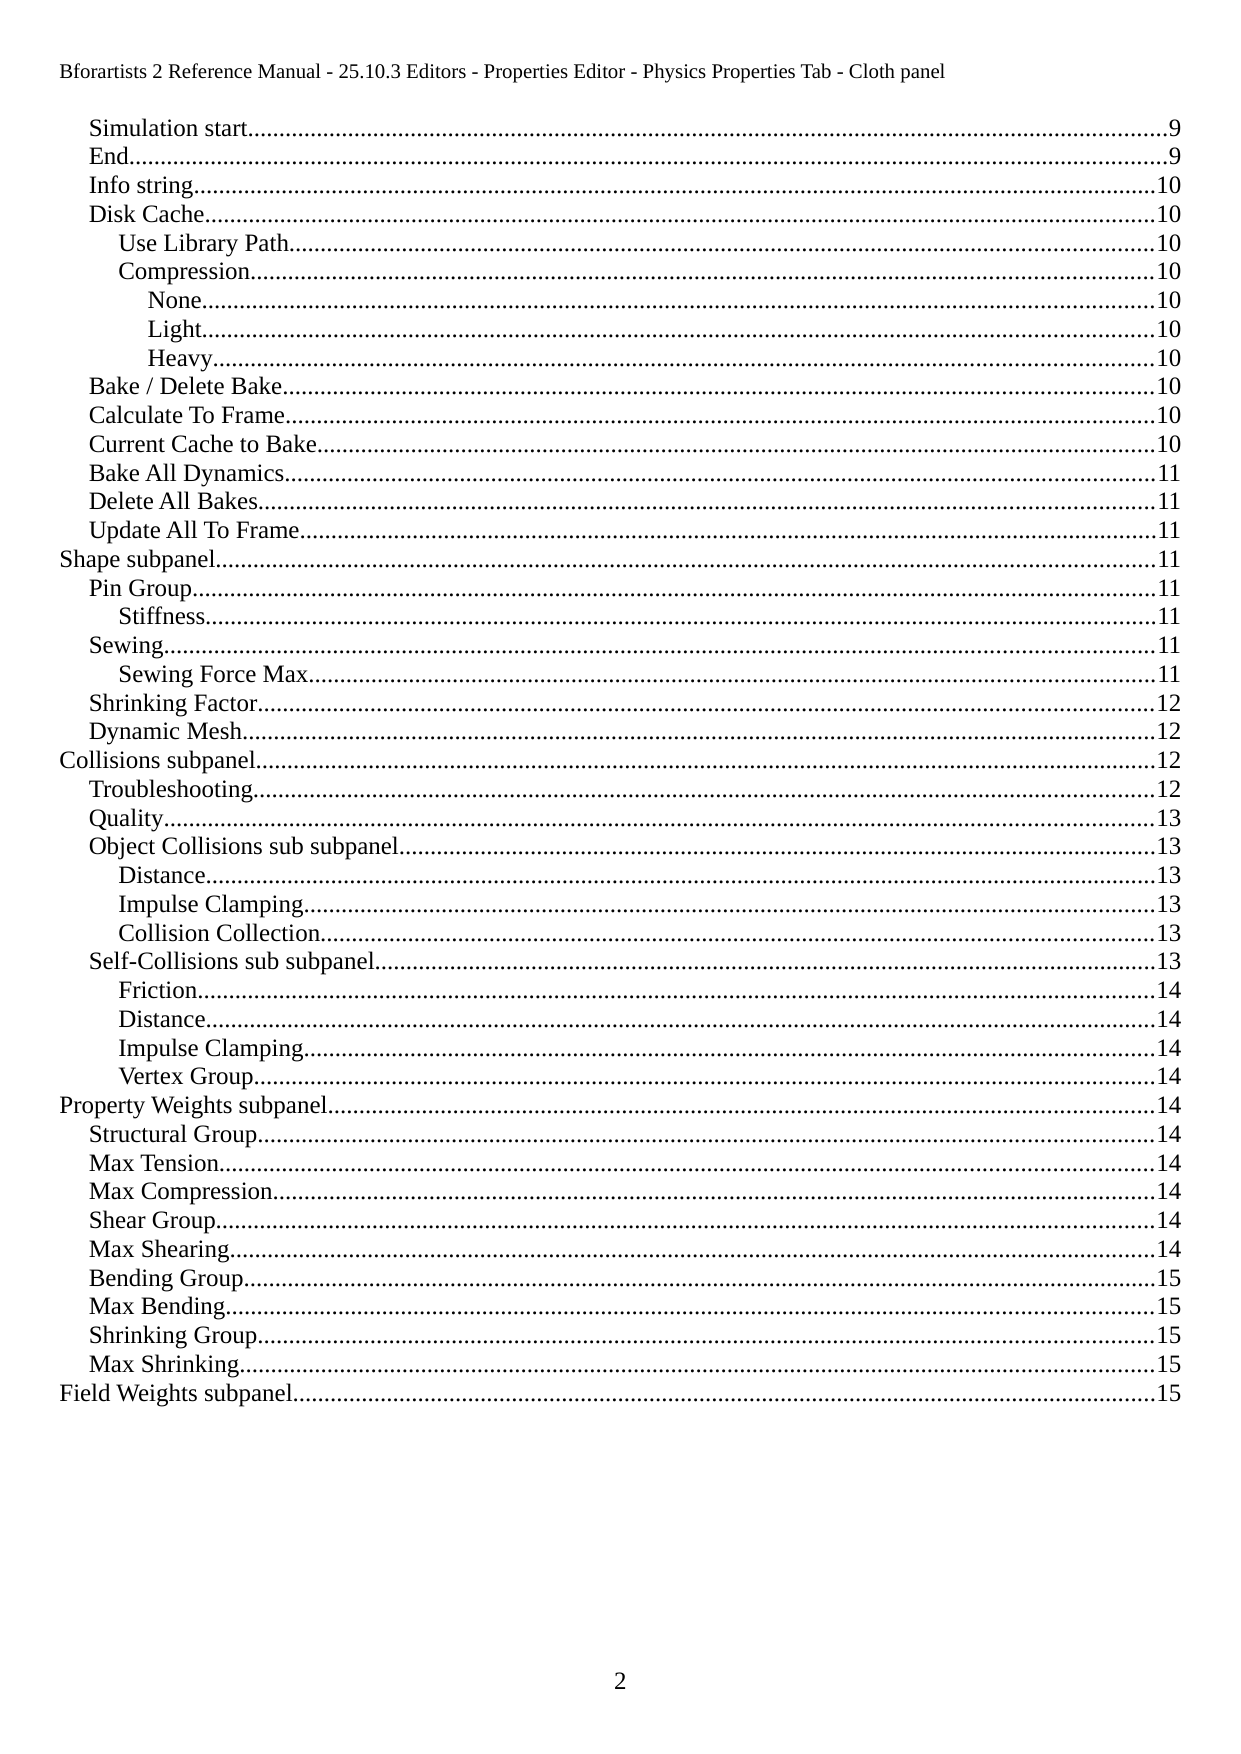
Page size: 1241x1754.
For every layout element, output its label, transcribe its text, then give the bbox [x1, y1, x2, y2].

text Max Compression 14 [88, 1176, 1181, 1205]
text Collision Collection 13 [118, 918, 1181, 946]
text Pin Group 11 [88, 573, 1181, 601]
text Sewing 11 [88, 630, 1181, 659]
text Shrinking Factor 12 [88, 688, 1181, 716]
text Calculate To Frame 10 [88, 400, 1181, 429]
text Disk Cache 10 [88, 199, 1181, 228]
text Quality 13 [88, 803, 1181, 831]
text Troubleshooting 12 [88, 774, 1181, 803]
text Distance 13 [118, 860, 1181, 889]
text Simulation start 9 [88, 113, 1181, 141]
text Property Weights subpanel 14 [59, 1090, 1181, 1119]
text Sewing Force Max 11 [118, 659, 1181, 688]
text Max Shearing 14 [88, 1234, 1181, 1263]
text Distance 14 [118, 1004, 1181, 1033]
text Dynamic Mesh 12 [88, 716, 1181, 745]
text Shape subpanel 11 [59, 544, 1181, 573]
text Stiffness 11 [118, 601, 1181, 630]
text Info string 10 [88, 170, 1181, 199]
text End 9 [88, 141, 1181, 170]
text Bake / Delete Bake 10 [88, 371, 1181, 400]
text Structural Group 14 [88, 1119, 1181, 1148]
text Max Shrinking 15 [88, 1349, 1181, 1378]
text Object Collisions sub subpanel 13 [88, 831, 1181, 860]
text Bake All Dynamics 11 [88, 458, 1181, 486]
text Heavy 10 [147, 343, 1181, 371]
text Friction 14 [118, 975, 1181, 1004]
text Max Tension 14 [88, 1148, 1181, 1176]
text Compression 10 [118, 256, 1181, 285]
text Impulse Clamping 14 [118, 1033, 1181, 1061]
text None 10 [147, 285, 1181, 314]
text Current Cache to Bake 10 [88, 429, 1181, 458]
text Light 10 [147, 314, 1181, 343]
text Delete All Bakes 11 [88, 486, 1181, 515]
text Max Bending 15 [88, 1291, 1181, 1320]
text Vertex Group 14 [118, 1061, 1181, 1090]
text Self-Collisions sub subpanel 13 [88, 946, 1181, 975]
text Shrinking Group 15 [88, 1320, 1181, 1349]
text Update All To Frame 11 [88, 515, 1181, 544]
text Shear Group 14 [88, 1205, 1181, 1234]
text Bending Group 15 [88, 1263, 1181, 1291]
text Impulse Clamping 13 [118, 889, 1181, 918]
text Use Library Path 10 [118, 228, 1181, 256]
text Collisions subpanel 12 [59, 745, 1181, 774]
text Field Weights subpanel 15 [59, 1378, 1181, 1406]
